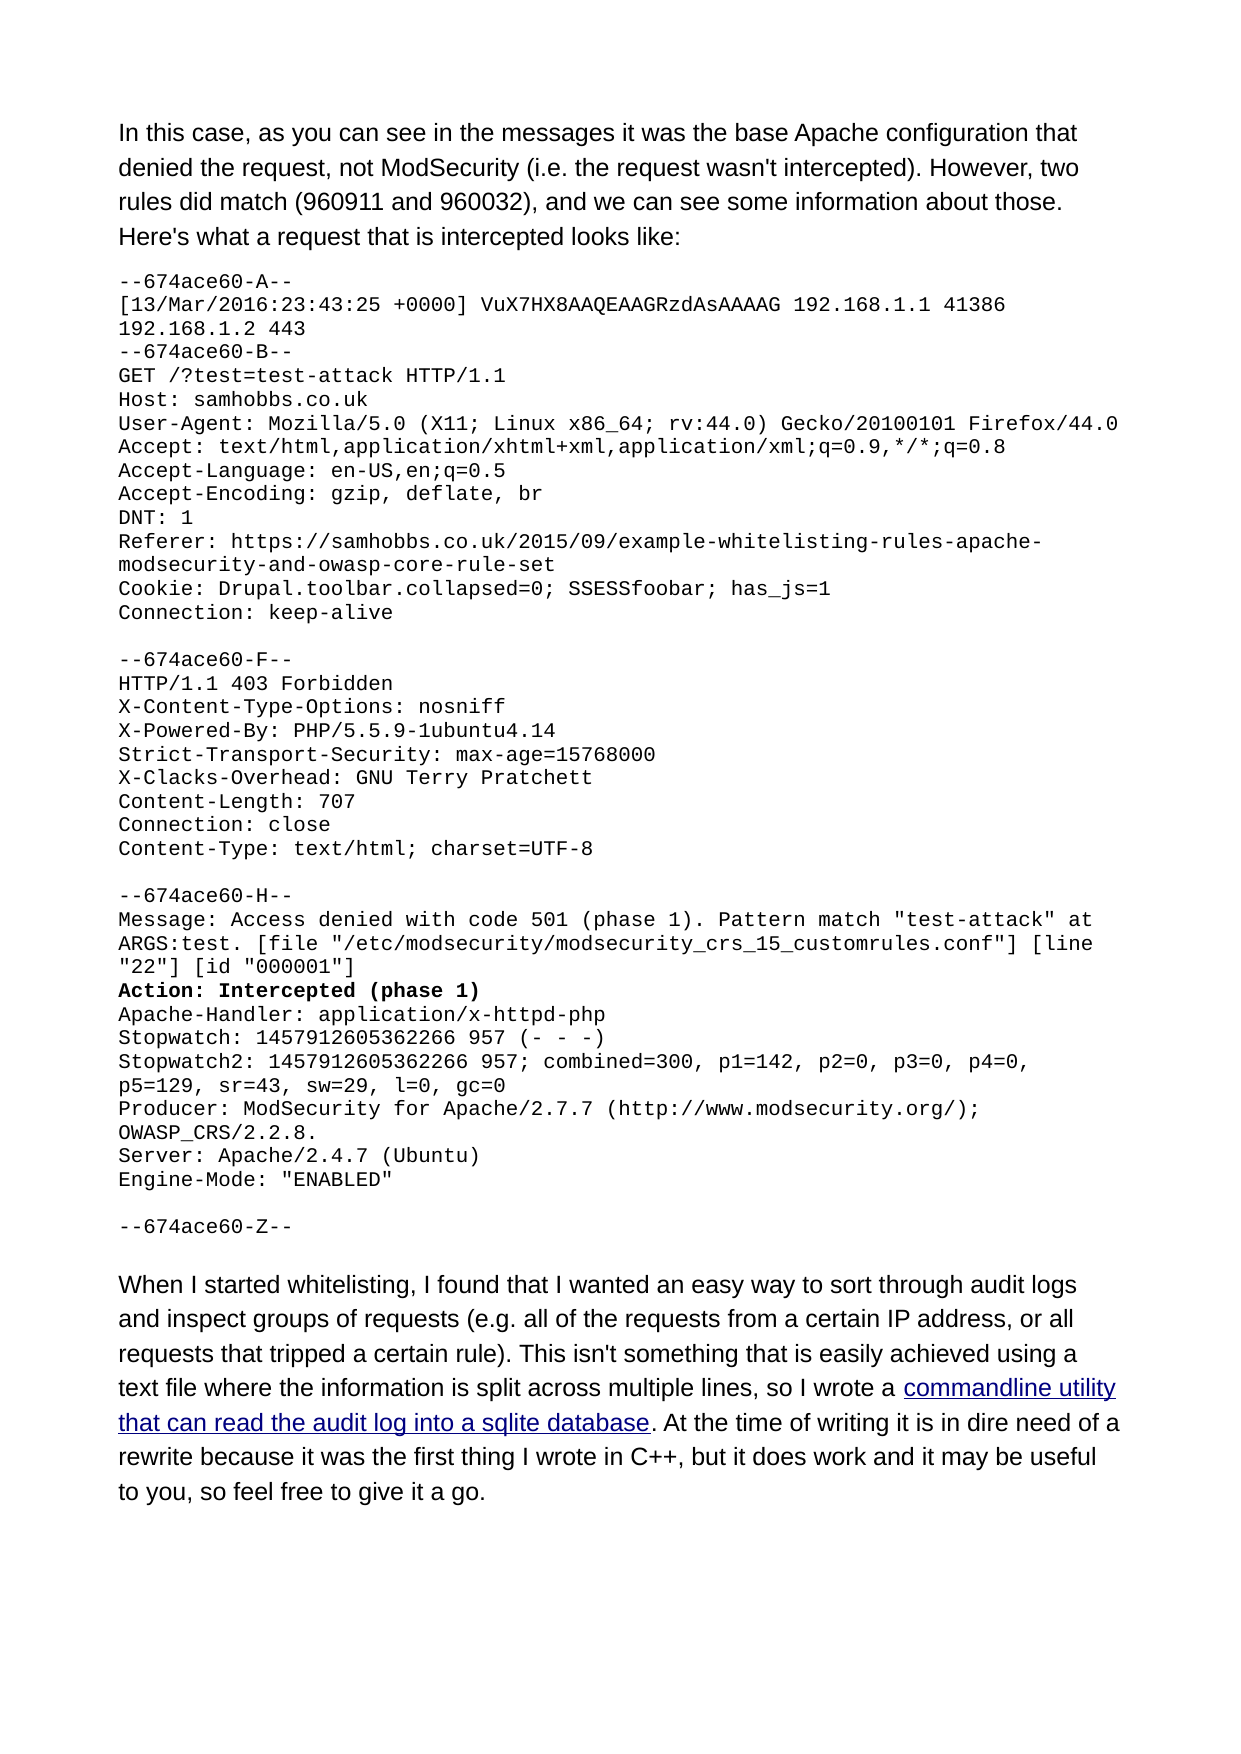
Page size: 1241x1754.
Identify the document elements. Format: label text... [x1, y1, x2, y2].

text Strict-Transport-Security: max-age=15768000 [118, 743, 1122, 767]
text Cookie: Drupal.toolbar.collapsed=0; SSESSfoobar; has_js=1 [118, 578, 1122, 602]
text Connection: keep-alive [118, 602, 1122, 625]
text Message: Access denied with code 501 (phase 1). Pattern match "test-attack" at ARGS:test. [file "/etc/modsecurity/modsecurity_crs_15_customrules.conf"] [line "22"] [id "000001"] [118, 909, 1122, 980]
text Apache-Handler: application/x-httpd-php [118, 1004, 1122, 1027]
text GET /?test=test-attack HTTP/1.1 [118, 365, 1122, 389]
text Content-Type: text/html; charset=UTF-8 [118, 838, 1122, 862]
text Server: Apache/2.4.7 (Ubuntu) [118, 1146, 1122, 1169]
text --674ace60-A-- [118, 271, 1122, 294]
text X-Powered-By: PHP/5.5.9-1ubuntu4.14 [118, 720, 1122, 743]
text Accept-Encoding: gzip, deflate, br [118, 483, 1122, 507]
text Content-Length: 707 [118, 791, 1122, 814]
text Engine-Mode: "ENABLED" [118, 1169, 1122, 1193]
text Accept: text/html,application/xhtml+xml,application/xml;q=0.9,*/*;q=0.8 [118, 436, 1122, 460]
text Stopwatch: 1457912605362266 957 (- - -) [118, 1027, 1122, 1051]
text [13/Mar/2016:23:43:25 +0000] VuX7HX8AAQEAAGRzdAsAAAAG 192.168.1.1 41386 192.168.1.2 443 [118, 294, 1122, 342]
text Stopwatch2: 1457912605362266 957; combined=300, p1=142, p2=0, p3=0, p4=0, p5=129, sr=43, sw=29, l=0, gc=0 [118, 1051, 1122, 1098]
text Accept-Language: en-US,en;q=0.5 [118, 460, 1122, 483]
text HTTP/1.1 403 Forbidden [118, 673, 1122, 696]
text --674ace60-F-- [118, 649, 1122, 673]
text --674ace60-B-- [118, 342, 1122, 365]
text X-Content-Type-Options: nosniff [118, 696, 1122, 720]
text --674ace60-Z-- [118, 1216, 1122, 1240]
text User-Agent: Mozilla/5.0 (X11; Linux x86_64; rv:44.0) Gecko/20100101 Firefox/44.0 [118, 412, 1122, 436]
text Action: Intercepted (phase 1) [118, 980, 1122, 1004]
text Host: samhobbs.co.uk [118, 389, 1122, 412]
text --674ace60-H-- [118, 885, 1122, 909]
text When I started whitelisting, I found that I wanted an easy way to sort through audit logs and inspect groups of requests (e.g. all of the requests from a certain IP address, or all requests that tripped a certain rule). This isn't something that is easily achieved using a text file where the information is split across multiple lines, so I wrote a commandline utility that can read the audit log into a sqlite database. At the time of writing it is in dire need of a rewrite because it was the first thing I wrote in C++, but it does work and it may be useful to you, so feel free to give it a go. [118, 1269, 1122, 1505]
text Producer: ModSecurity for Apache/2.7.7 (http://www.modsecurity.org/); OWASP_CRS/2.2.8. [118, 1098, 1122, 1146]
text Connection: close [118, 814, 1122, 838]
text DNT: 1 [118, 507, 1122, 531]
text Referer: https://samhobbs.co.uk/2015/09/example-whitelisting-rules-apache-modsecurity-and-owasp-core-rule-set [118, 531, 1122, 578]
text X-Clacks-Overhead: GNU Terry Pratchett [118, 767, 1122, 791]
text In this case, as you can see in the messages it was the base Apache configuration that denied the request, not ModSecurity (i.e. the request wasn't intercepted). However, two rules did match (960911 and 960032), and we can see some information about those. Here's what a request that is intercepted looks like: [118, 118, 1122, 250]
